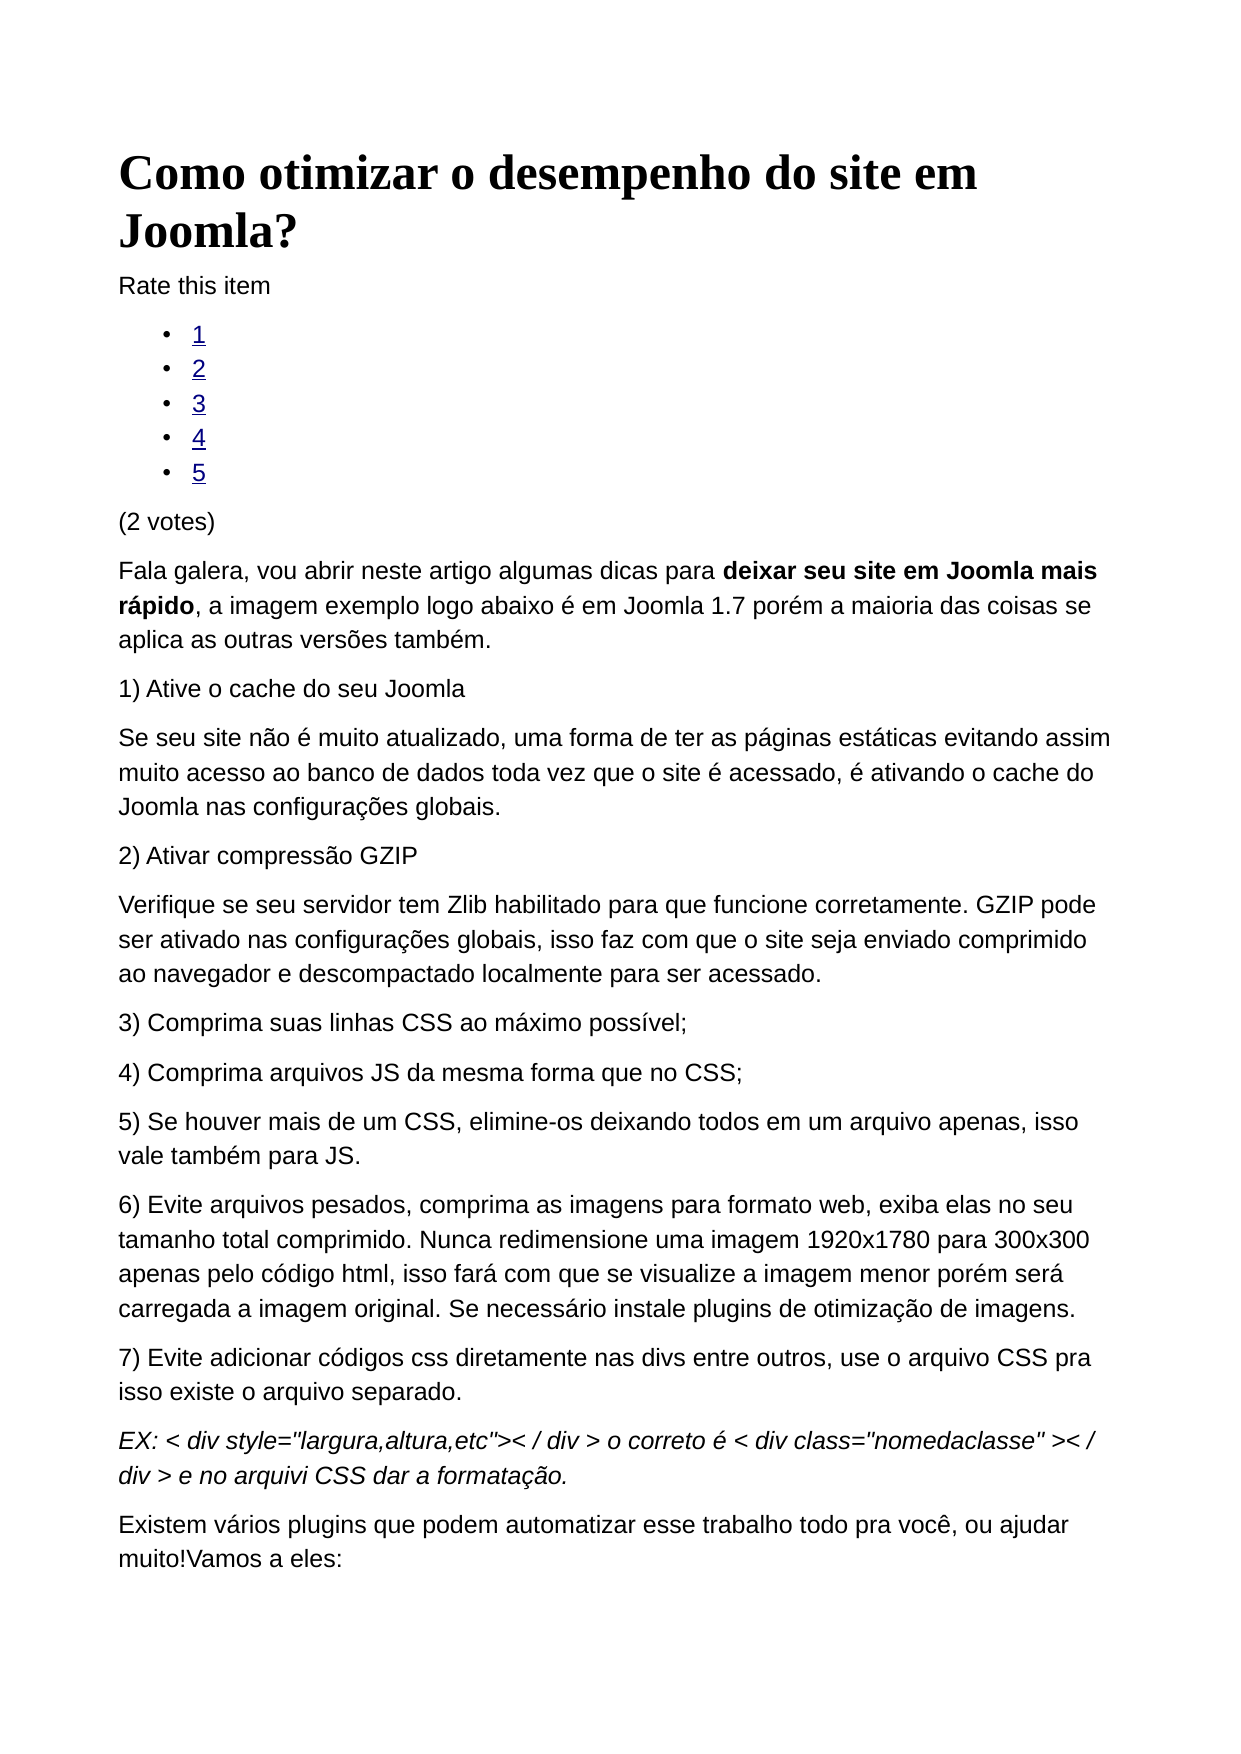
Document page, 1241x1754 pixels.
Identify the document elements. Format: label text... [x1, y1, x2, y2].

subtitle Como otimizar o desempenho do site em Joomla? [118, 143, 1122, 258]
list 1 [162, 320, 1122, 348]
text 4) Comprima arquivos JS da mesma forma que no CSS; [118, 1057, 1122, 1086]
text Rate this item [118, 271, 1122, 299]
list 5 [162, 458, 1122, 487]
text 5) Se houver mais de um CSS, elimine-os deixando todos em um arquivo apenas, isso vale também para JS. [118, 1107, 1122, 1170]
text Fala galera, vou abrir neste artigo algumas dicas para deixar seu site em Joomla mais rápido, a imagem exemplo logo abaixo é em Joomla 1.7 porém a maioria das coisas se aplica as outras versões também. [118, 556, 1122, 654]
text 3) Comprima suas linhas CSS ao máximo possível; [118, 1008, 1122, 1037]
text 6) Evite arquivos pesados, comprima as imagens para formato web, exiba elas no seu tamanho total comprimido. Nunca redimensione uma imagem 1920x1780 para 300x300 apenas pelo código html, isso fará com que se visualize a imagem menor porém será carregada a imagem original. Se necessário instale plugins de otimização de imagens. [118, 1190, 1122, 1322]
text Existem vários plugins que podem automatizar esse trabalho todo pra você, ou ajudar muito!Vamos a eles: [118, 1510, 1122, 1573]
text 2) Ativar compressão GZIP [118, 841, 1122, 870]
list 2 [162, 354, 1122, 383]
text (2 votes) [118, 507, 1122, 536]
list 4 [162, 423, 1122, 452]
text EX: < div style="largura,altura,etc">< / div > o correto é < div class="nomedaclasse" >< / div > e no arquivi CSS dar a formatação. [118, 1426, 1122, 1489]
text 7) Evite adicionar códigos css diretamente nas divs entre outros, use o arquivo CSS pra isso existe o arquivo separado. [118, 1343, 1122, 1406]
text 1) Ative o cache do seu Joomla [118, 674, 1122, 703]
text Se seu site não é muito atualizado, uma forma de ter as páginas estáticas evitando assim muito acesso ao banco de dados toda vez que o site é acessado, é ativando o cache do Joomla nas configurações globais. [118, 723, 1122, 821]
list 3 [162, 389, 1122, 418]
text Verifique se seu servidor tem Zlib habilitado para que funcione corretamente. GZIP pode ser ativado nas configurações globais, isso faz com que o site seja enviado comprimido ao navegador e descompactado localmente para ser acessado. [118, 890, 1122, 988]
